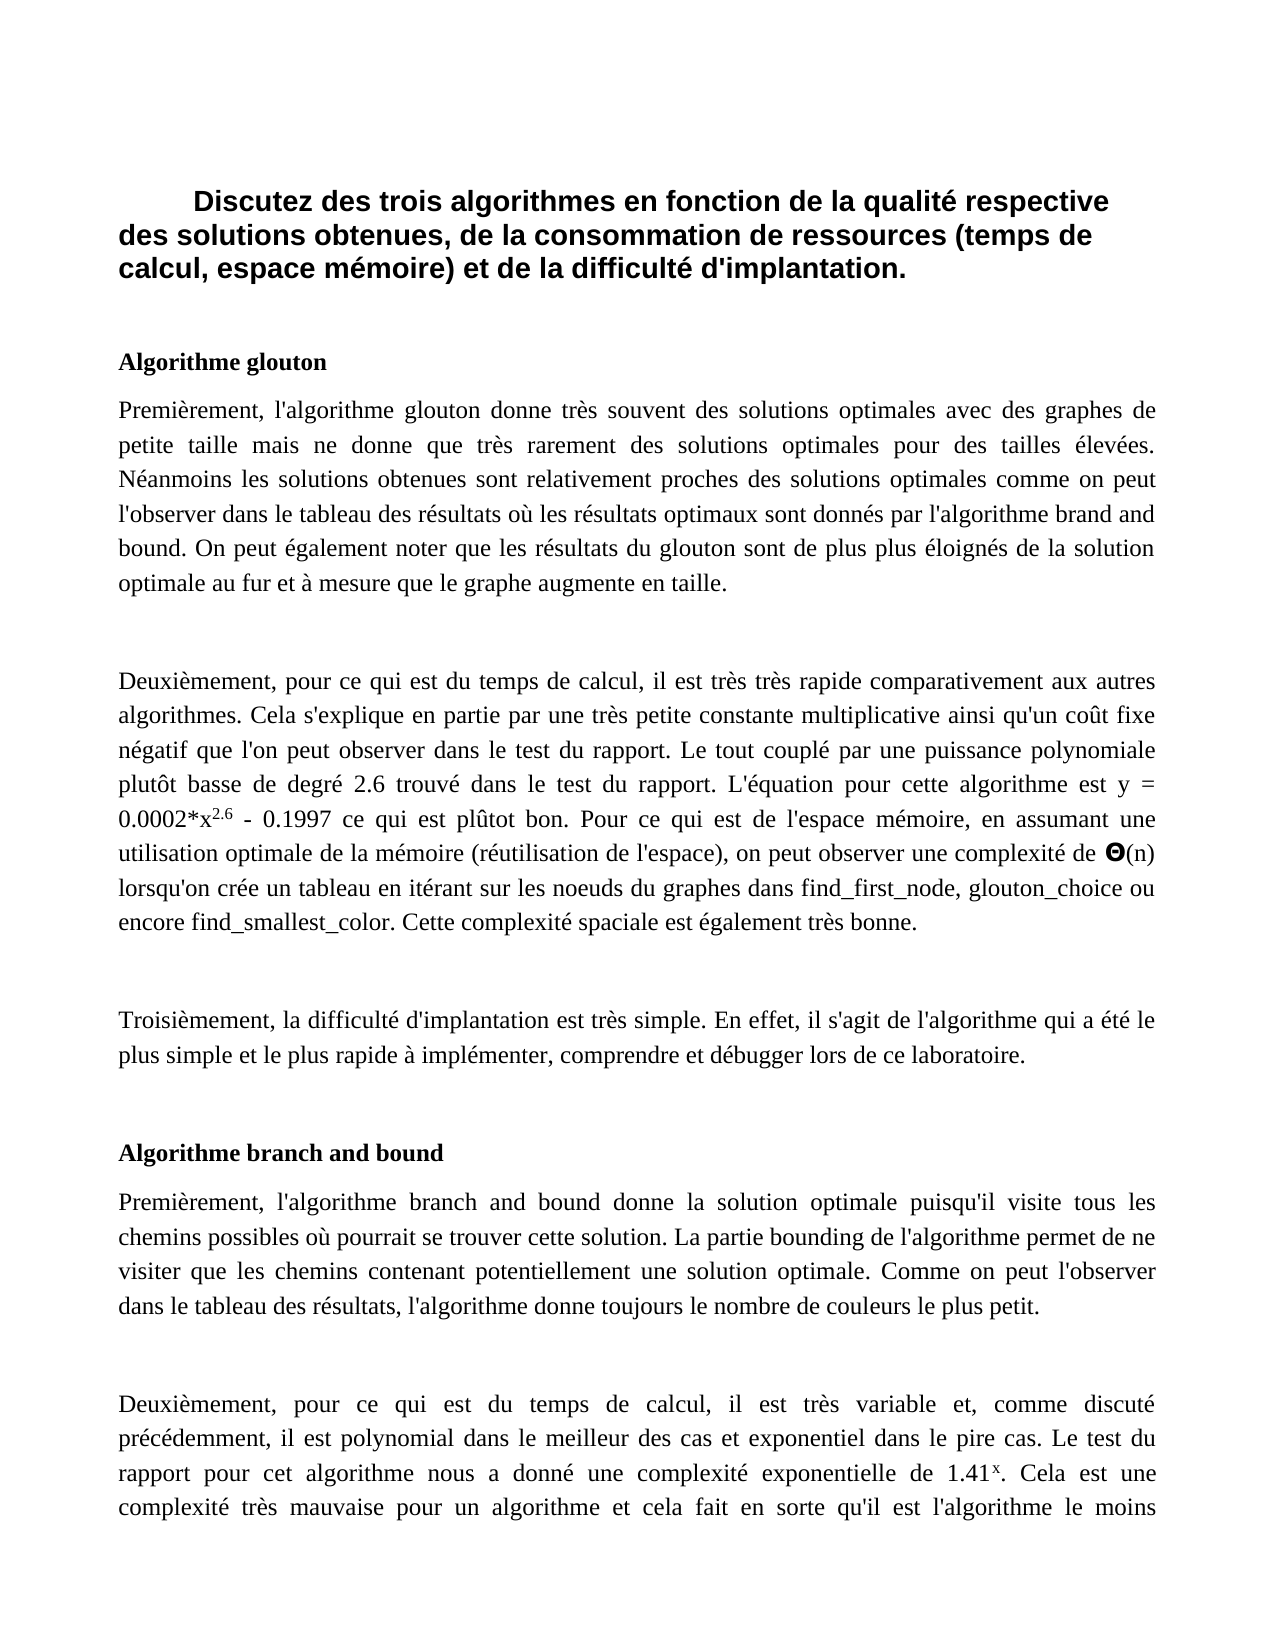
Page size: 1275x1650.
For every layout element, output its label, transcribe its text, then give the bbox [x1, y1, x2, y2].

text Troisièmement, la difficulté d'implantation est très simple. En effet, il s'agit de l'algorithme qui a été le plus simple et le plus rapide à implémenter, comprendre et débugger lors de ce laboratoire. [118, 1006, 1157, 1069]
text Premièrement, l'algorithme branch and bound donne la solution optimale puisqu'il visite tous les chemins possibles où pourrait se trouver cette solution. La partie bounding de l'algorithme permet de ne visiter que les chemins contenant potentiellement une solution optimale. Comme on peut l'observer dans le tableau des résultats, l'algorithme donne toujours le nombre de couleurs le plus petit. [118, 1187, 1157, 1319]
text Algorithme branch and bound [118, 1138, 1157, 1167]
text Algorithme glouton [118, 347, 1157, 375]
text Premièrement, l'algorithme glouton donne très souvent des solutions optimales avec des graphes de petite taille mais ne donne que très rarement des solutions optimales pour des tailles élevées. Néanmoins les solutions obtenues sont relativement proches des solutions optimales comme on peut l'observer dans le tableau des résultats où les résultats optimaux sont donnés par l'algorithme brand and bound. On peut également noter que les résultats du glouton sont de plus plus éloignés de la solution optimale au fur et à mesure que le graphe augmente en taille. [118, 396, 1157, 597]
text Deuxièmement, pour ce qui est du temps de calcul, il est très variable et, comme discuté précédemment, il est polynomial dans le meilleur des cas et exponentiel dans le pire cas. Le test du rapport pour cet algorithme nous a donné une complexité exponentielle de 1.41x. Cela est une complexité très mauvaise pour un algorithme et cela fait en sorte qu'il est l'algorithme le moins [118, 1389, 1157, 1521]
text Deuxièmement, pour ce qui est du temps de calcul, il est très très rapide comparativement aux autres algorithmes. Cela s'explique en partie par une très petite constante multiplicative ainsi qu'un coût fixe négatif que l'on peut observer dans le test du rapport. Le tout couplé par une puissance polynomiale plutôt basse de degré 2.6 trouvé dans le test du rapport. L'équation pour cette algorithme est y = 0.0002*x2.6 - 0.1997 ce qui est plûtot bon. Pour ce qui est de l'espace mémoire, en assumant une utilisation optimale de la mémoire (réutilisation de l'espace), on peut observer une complexité de 𝝝(n) lorsqu'on crée un tableau en itérant sur les noeuds du graphes dans find_first_node, glouton_choice ou encore find_smallest_color. Cette complexité spaciale est également très bonne. [118, 666, 1157, 936]
list Discutez des trois algorithmes en fonction de la qualité respective des solutions obtenues, de la consommation de ressources (temps de calcul, espace mémoire) et de la difficulté d'implantation. [118, 184, 1157, 285]
